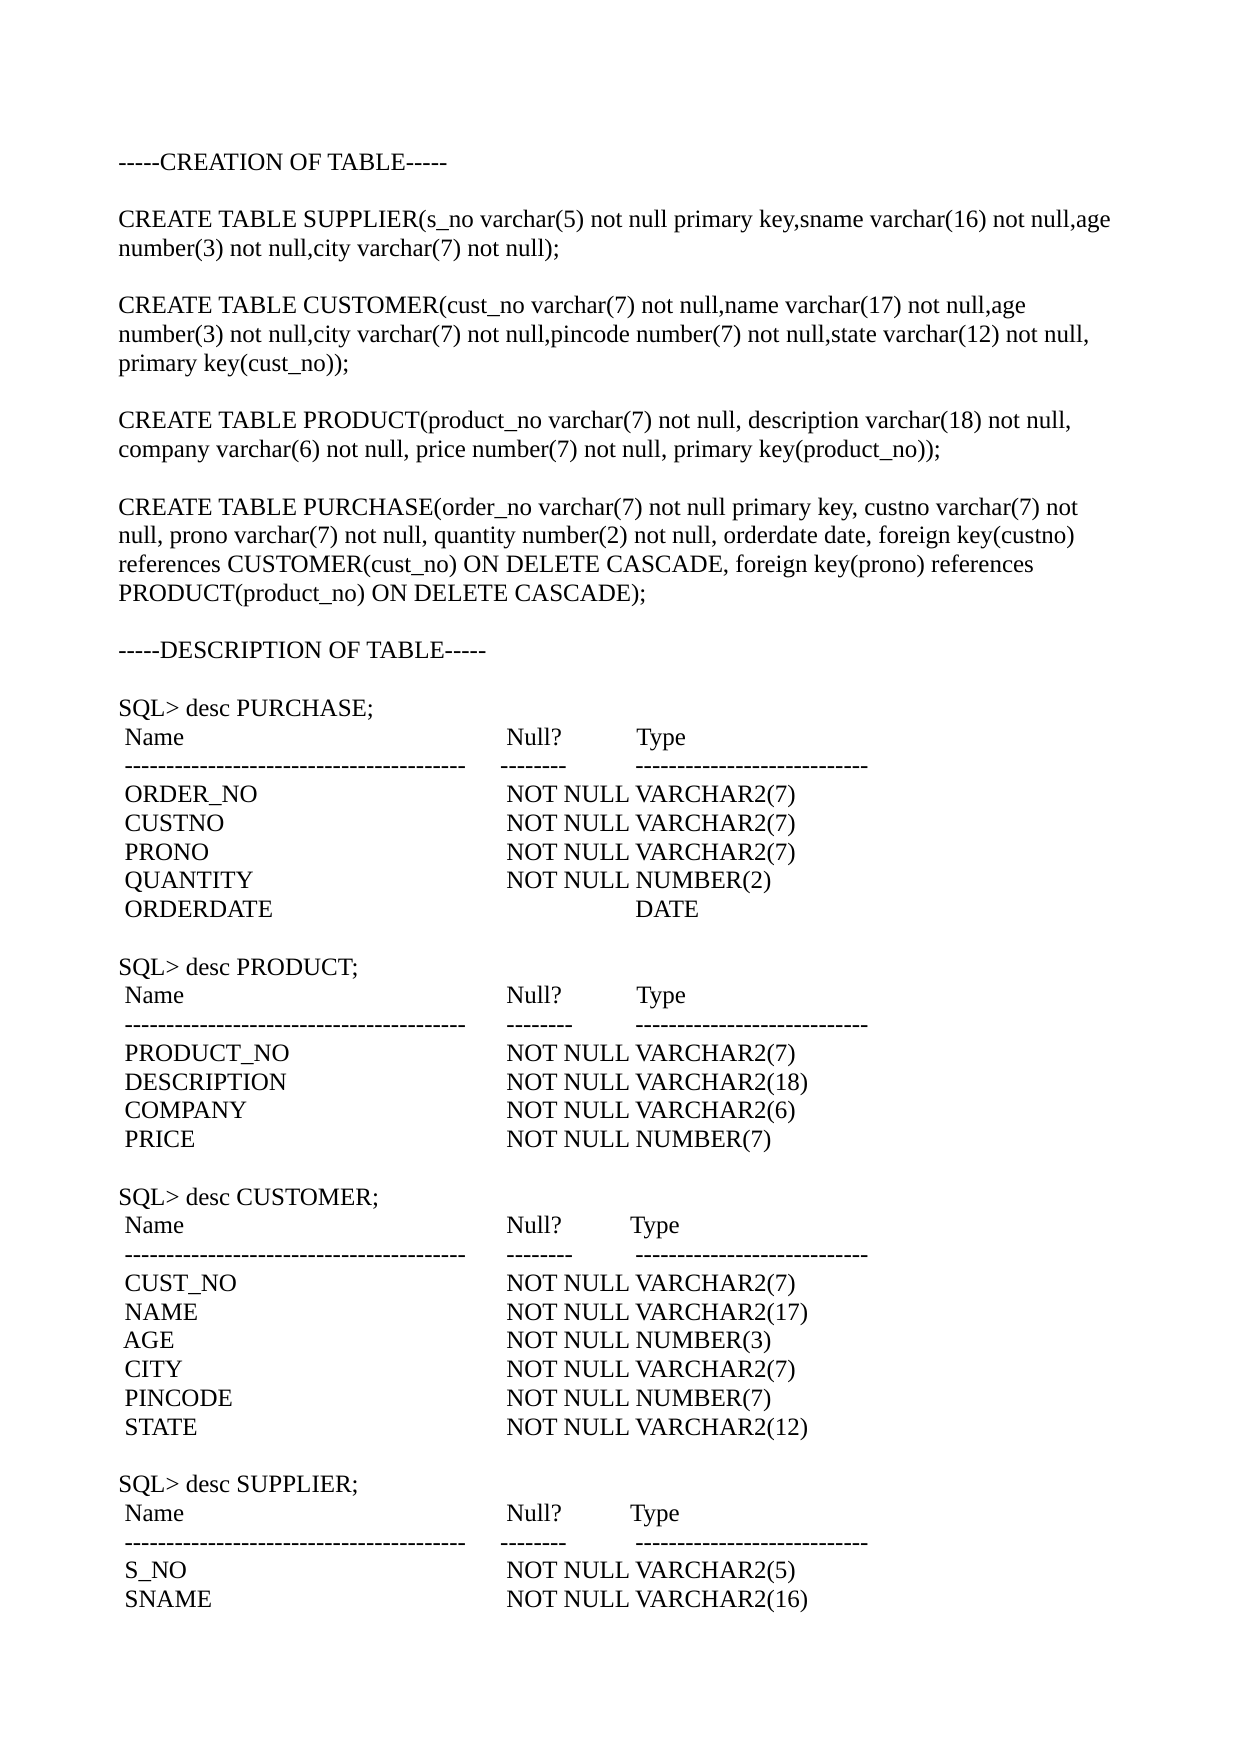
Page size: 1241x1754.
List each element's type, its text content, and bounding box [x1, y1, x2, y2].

text CREATE TABLE SUPPLIER(s_no varchar(5) not null primary key,sname varchar(16) not null,age number(3) not null,city varchar(7) not null); [118, 204, 1122, 262]
text SQL> desc SUPPLIER; [118, 1469, 1122, 1498]
text CUST_NO NOT NULL VARCHAR2(7) [118, 1268, 1122, 1297]
text S_NO NOT NULL VARCHAR2(5) [118, 1556, 1122, 1584]
text QUANTITY NOT NULL NUMBER(2) [118, 866, 1122, 894]
text Name Null? Type [118, 722, 1122, 751]
text PRONO NOT NULL VARCHAR2(7) [118, 837, 1122, 866]
text ----------------------------------------- -------- ---------------------------- [118, 1009, 1122, 1038]
text PRODUCT_NO NOT NULL VARCHAR2(7) [118, 1038, 1122, 1067]
text Name Null? Type [118, 1211, 1122, 1239]
text CREATE TABLE PRODUCT(product_no varchar(7) not null, description varchar(18) not null, company varchar(6) not null, price number(7) not null, primary key(product_no)); [118, 406, 1122, 463]
text COMPANY NOT NULL VARCHAR2(6) [118, 1096, 1122, 1124]
text CREATE TABLE PURCHASE(order_no varchar(7) not null primary key, custno varchar(7) not null, prono varchar(7) not null, quantity number(2) not null, orderdate date, foreign key(custno) references CUSTOMER(cust_no) ON DELETE CASCADE, foreign key(prono) references PRODUCT(product_no) ON DELETE CASCADE); [118, 492, 1122, 607]
text Name Null? Type [118, 1498, 1122, 1527]
text CITY NOT NULL VARCHAR2(7) [118, 1354, 1122, 1383]
text CUSTNO NOT NULL VARCHAR2(7) [118, 808, 1122, 837]
text AGE NOT NULL NUMBER(3) [118, 1326, 1122, 1354]
text SQL> desc PRODUCT; [118, 952, 1122, 981]
text Name Null? Type [118, 981, 1122, 1009]
text ----------------------------------------- -------- ---------------------------- [118, 1239, 1122, 1268]
text -----CREATION OF TABLE----- [118, 147, 1122, 176]
text -----DESCRIPTION OF TABLE----- [118, 636, 1122, 664]
text PINCODE NOT NULL NUMBER(7) [118, 1383, 1122, 1412]
text SQL> desc PURCHASE; [118, 693, 1122, 722]
text PRICE NOT NULL NUMBER(7) [118, 1124, 1122, 1153]
text DESCRIPTION NOT NULL VARCHAR2(18) [118, 1067, 1122, 1096]
text ----------------------------------------- -------- ---------------------------- [118, 1527, 1122, 1556]
text ORDER_NO NOT NULL VARCHAR2(7) [118, 779, 1122, 808]
text ORDERDATE DATE [118, 894, 1122, 923]
text ----------------------------------------- -------- ---------------------------- [118, 751, 1122, 779]
text STATE NOT NULL VARCHAR2(12) [118, 1412, 1122, 1441]
text NAME NOT NULL VARCHAR2(17) [118, 1297, 1122, 1326]
text CREATE TABLE CUSTOMER(cust_no varchar(7) not null,name varchar(17) not null,age number(3) not null,city varchar(7) not null,pincode number(7) not null,state varchar(12) not null, primary key(cust_no)); [118, 291, 1122, 377]
text SQL> desc CUSTOMER; [118, 1182, 1122, 1211]
text SNAME NOT NULL VARCHAR2(16) [118, 1584, 1122, 1613]
